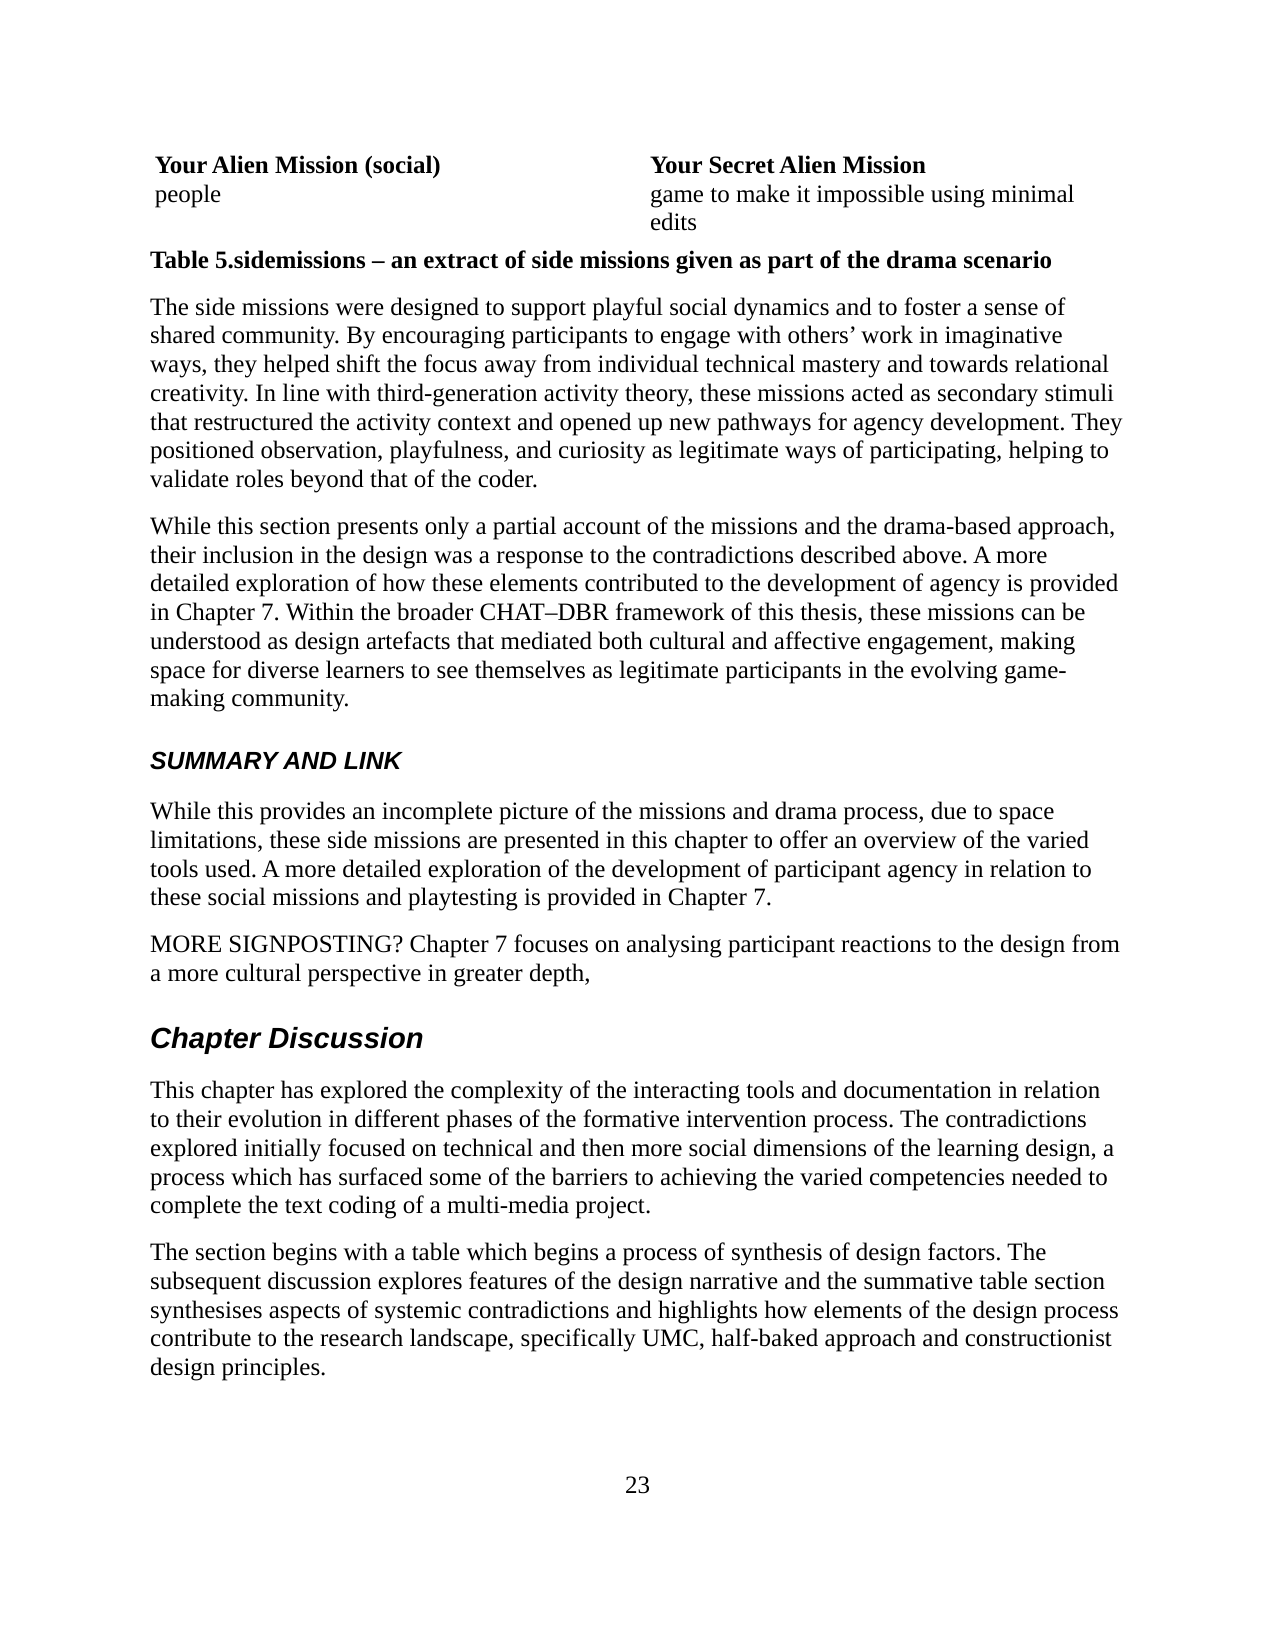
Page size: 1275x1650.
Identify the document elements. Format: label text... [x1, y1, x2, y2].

text While this section presents only a partial account of the missions and the drama-based approach, their inclusion in the design was a response to the contradictions described above. A more detailed exploration of how these elements contributed to the development of agency is provided in Chapter 7. Within the broader CHAT–DBR framework of this thesis, these missions can be understood as design artefacts that mediated both cultural and affective engagement, making space for diverse learners to see themselves as legitimate participants in the evolving game-making community. [150, 511, 1125, 712]
table_header Your Alien Mission (social) [150, 150, 645, 179]
table_header Your Secret Alien Mission [645, 150, 1125, 179]
subtitle SUMMARY AND LINK [150, 746, 1125, 775]
text This chapter has explored the complexity of the interacting tools and documentation in relation to their evolution in different phases of the formative intervention process. The contradictions explored initially focused on technical and then more social dimensions of the learning design, a process which has surfaced some of the barriers to achieving the varied competencies needed to complete the text coding of a multi-media project. [150, 1076, 1125, 1219]
text MORE SIGNPOSTING? Chapter 7 focuses on analysing participant reactions to the design from a more cultural perspective in greater depth, [150, 929, 1125, 987]
table_cell people [150, 179, 645, 236]
text The section begins with a table which begins a process of synthesis of design factors. The subsequent discussion explores features of the design narrative and the summative table section synthesises aspects of systemic contradictions and highlights how elements of the design process contribute to the research landscape, specifically UMC, half-baked approach and constructionist design principles. [150, 1237, 1125, 1381]
text While this provides an incomplete picture of the missions and drama process, due to space limitations, these side missions are presented in this chapter to offer an overview of the varied tools used. A more detailed exploration of the development of participant agency in relation to these social missions and playtesting is provided in Chapter 7. [150, 796, 1125, 911]
table_cell game to make it impossible using minimal edits [645, 179, 1125, 236]
text The side missions were designed to support playful social dynamics and to foster a sense of shared community. By encouraging participants to engage with others’ work in imaginative ways, they helped shift the focus away from individual technical mastery and towards relational creativity. In line with third-generation activity theory, these missions acted as secondary stimuli that restructured the activity context and opened up new pathways for agency development. They positioned observation, playfulness, and curiosity as legitimate ways of participating, helping to validate roles beyond that of the coder. [150, 292, 1125, 493]
text Table 5.sidemissions – an extract of side missions given as part of the drama scenario [150, 245, 1125, 274]
subtitle Chapter Discussion [150, 1021, 1125, 1054]
